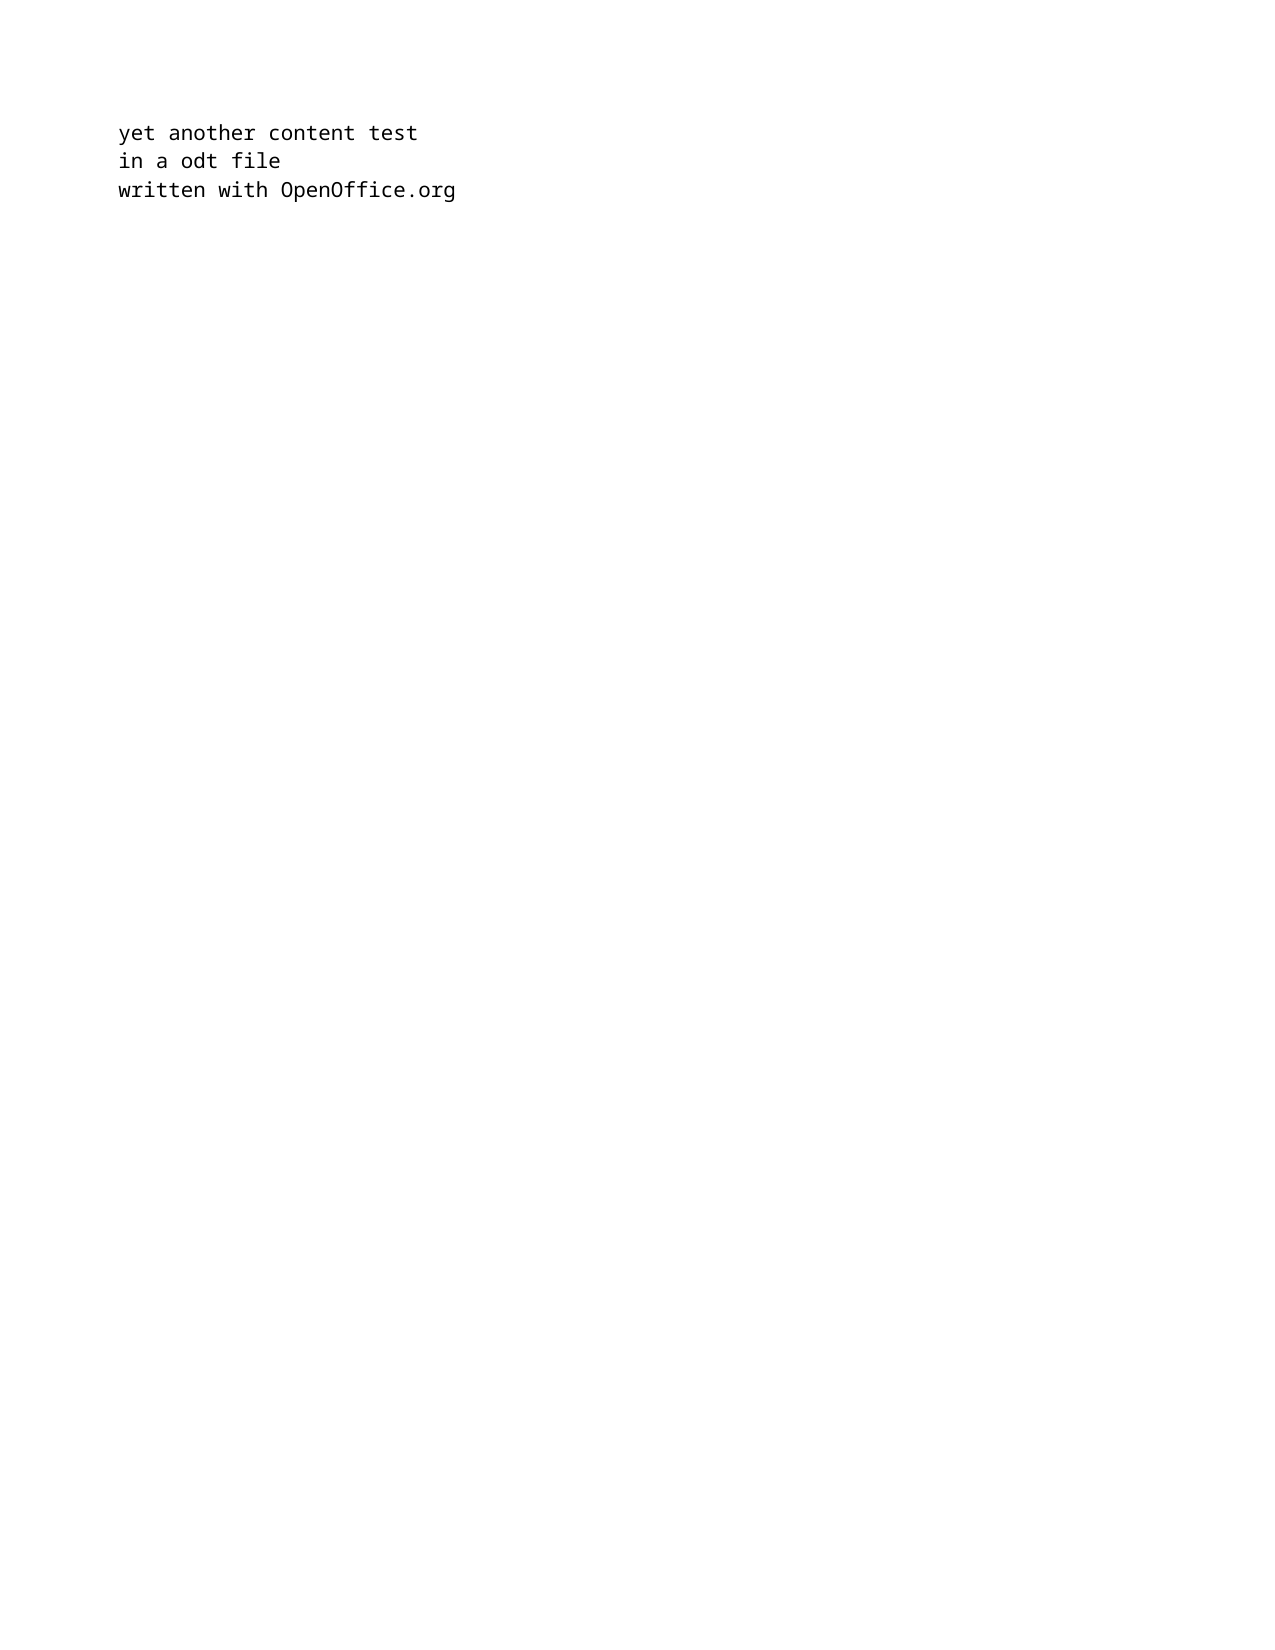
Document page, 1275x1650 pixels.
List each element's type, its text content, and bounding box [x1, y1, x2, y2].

text in a odt file [118, 147, 1157, 175]
text yet another content test [118, 118, 1157, 147]
text written with OpenOffice.org [118, 175, 1157, 203]
